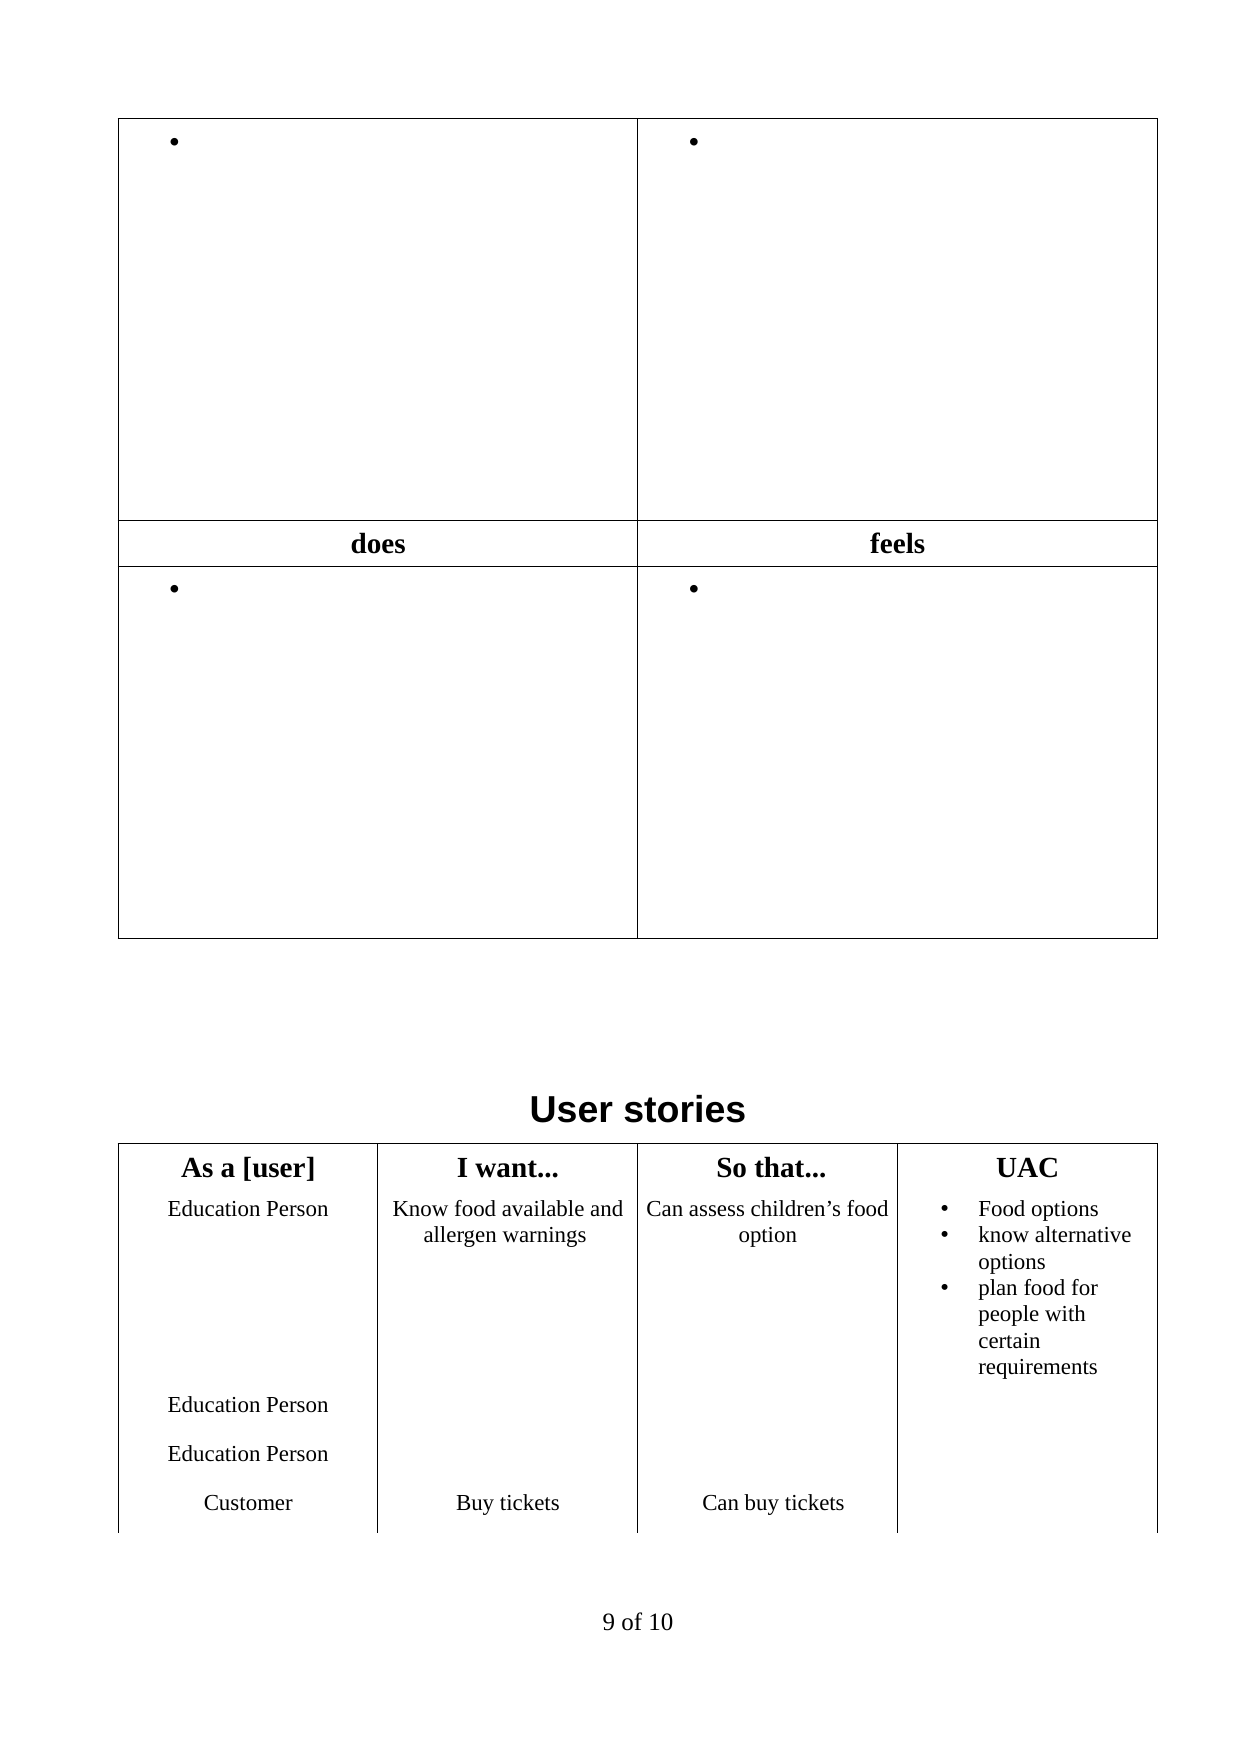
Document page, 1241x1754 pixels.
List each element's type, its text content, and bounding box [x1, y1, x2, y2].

table_cell Can assess children’s food option [638, 1189, 897, 1385]
table_cell Food options know alternative options plan food for people with certain requirements [898, 1189, 1157, 1385]
table_cell [638, 1385, 897, 1434]
table_header UAC [898, 1144, 1157, 1189]
table_cell [898, 1435, 1157, 1484]
table_cell Customer [119, 1484, 377, 1533]
table_cell [638, 119, 1157, 520]
table_header I want... [378, 1144, 637, 1189]
table_cell [898, 1484, 1157, 1533]
table_cell [378, 1435, 637, 1484]
table_cell [119, 119, 637, 520]
table_header As a [user] [119, 1144, 377, 1189]
table_cell [898, 1385, 1157, 1434]
table_cell [378, 1385, 637, 1434]
table_cell Education Person [119, 1385, 377, 1434]
table_cell Education Person [119, 1435, 377, 1484]
table_cell feels [638, 521, 1157, 566]
table_cell [638, 1435, 897, 1484]
table_cell [119, 567, 637, 938]
table_cell does [119, 521, 637, 566]
table_cell Can buy tickets [638, 1484, 897, 1533]
table_cell Know food available and allergen warnings [378, 1189, 637, 1385]
table_cell [638, 567, 1157, 938]
table_cell Education Person [119, 1189, 377, 1385]
table_cell Buy tickets [378, 1484, 637, 1533]
table_header So that... [638, 1144, 897, 1189]
subtitle User stories [118, 1088, 1157, 1131]
